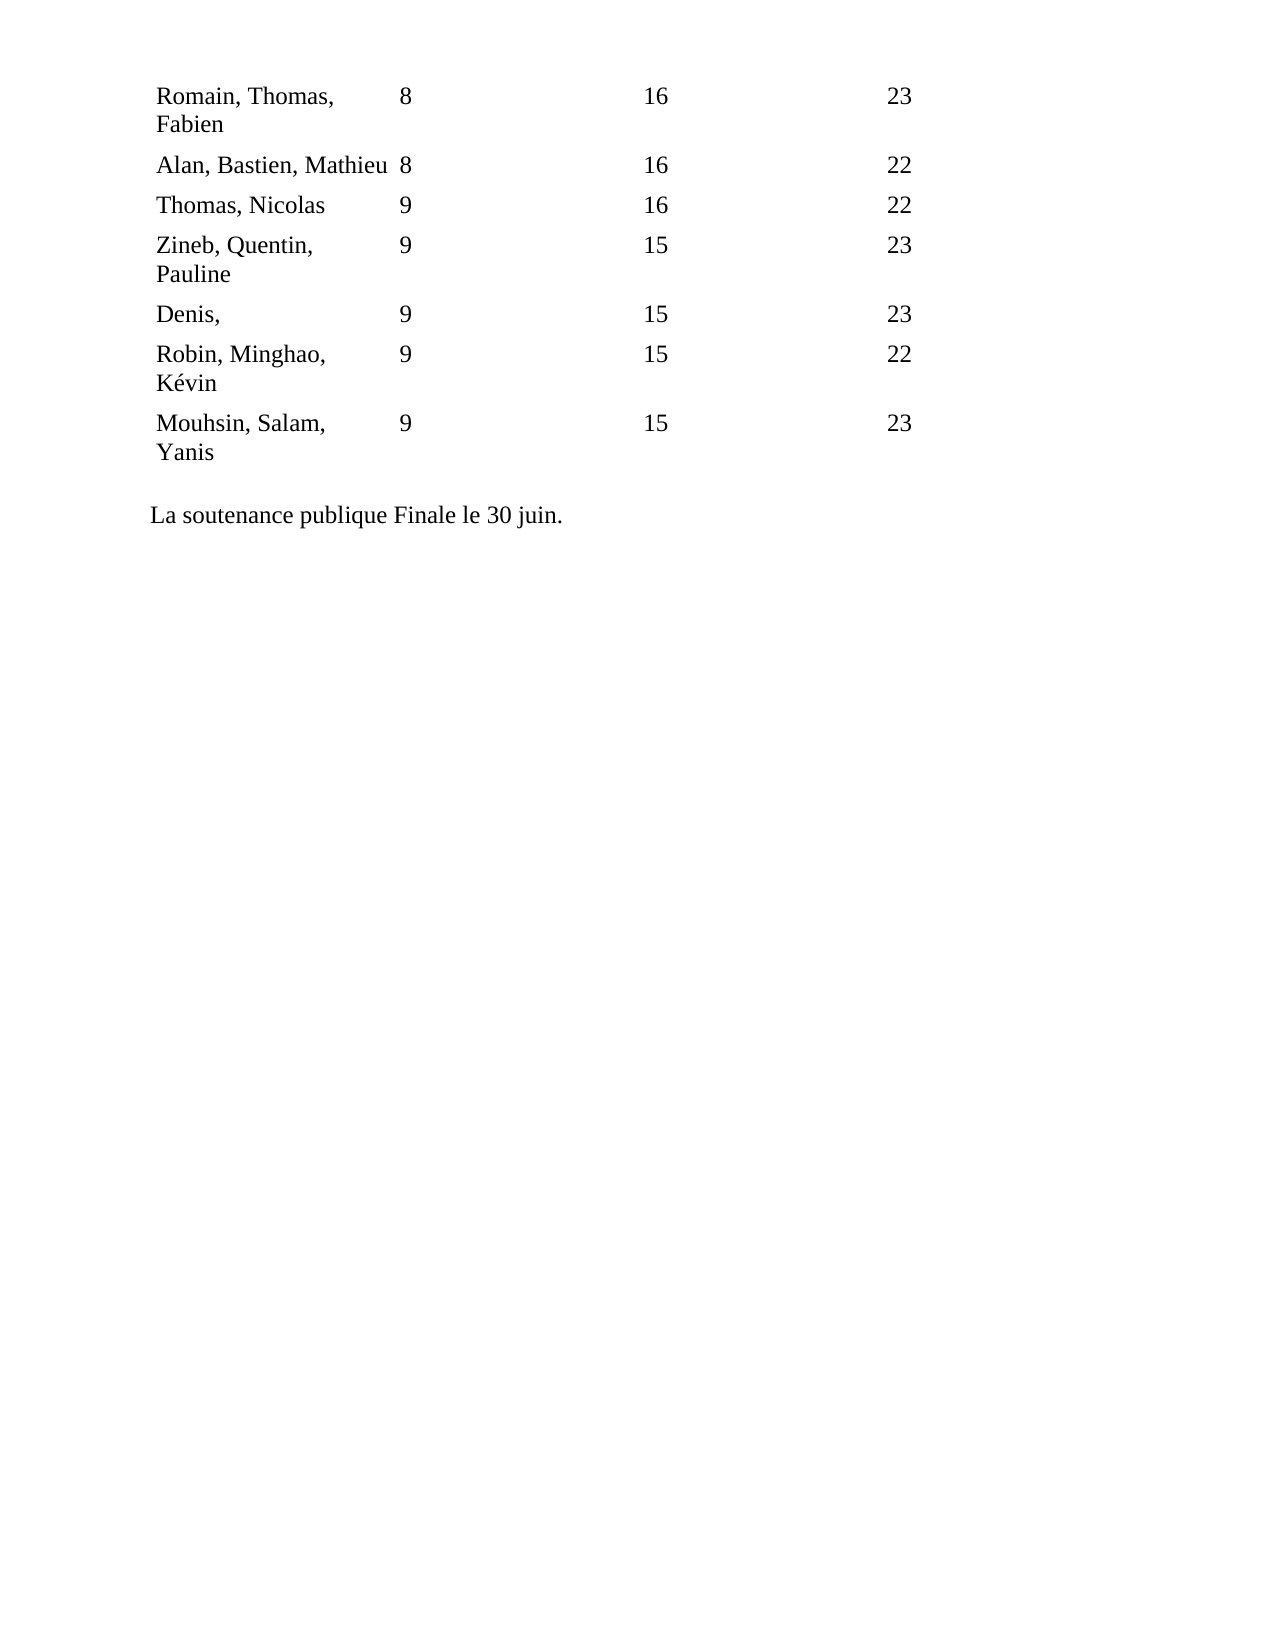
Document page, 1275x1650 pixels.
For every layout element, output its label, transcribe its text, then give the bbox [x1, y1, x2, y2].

table_cell 23 [881, 224, 1125, 293]
table_cell 23 [881, 403, 1125, 471]
table_cell 23 [881, 75, 1125, 144]
text La soutenance publique Finale le 30 juin. [150, 500, 1125, 529]
table_cell Robin, Minghao, Kévin [150, 334, 394, 402]
table_cell Alan, Bastien, Mathieu [150, 144, 394, 184]
table_cell 15 [638, 403, 881, 471]
table_cell 15 [638, 224, 881, 293]
table_cell 16 [638, 144, 881, 184]
table_cell 22 [881, 144, 1125, 184]
table_cell 15 [638, 334, 881, 402]
table_cell 9 [394, 334, 637, 402]
table_cell 22 [881, 334, 1125, 402]
table_cell 8 [394, 75, 637, 144]
table_cell 8 [394, 144, 637, 184]
table_cell 15 [638, 293, 881, 333]
table_cell Denis, [150, 293, 394, 333]
table_cell 9 [394, 184, 637, 224]
table_cell Mouhsin, Salam, Yanis [150, 403, 394, 471]
table_cell 16 [638, 184, 881, 224]
table_cell 9 [394, 224, 637, 293]
table_cell Zineb, Quentin, Pauline [150, 224, 394, 293]
table_cell 23 [881, 293, 1125, 333]
table_cell Romain, Thomas, Fabien [150, 75, 394, 144]
table_cell 9 [394, 293, 637, 333]
table_cell 16 [638, 75, 881, 144]
table_cell 22 [881, 184, 1125, 224]
table_cell 9 [394, 403, 637, 471]
table_cell Thomas, Nicolas [150, 184, 394, 224]
